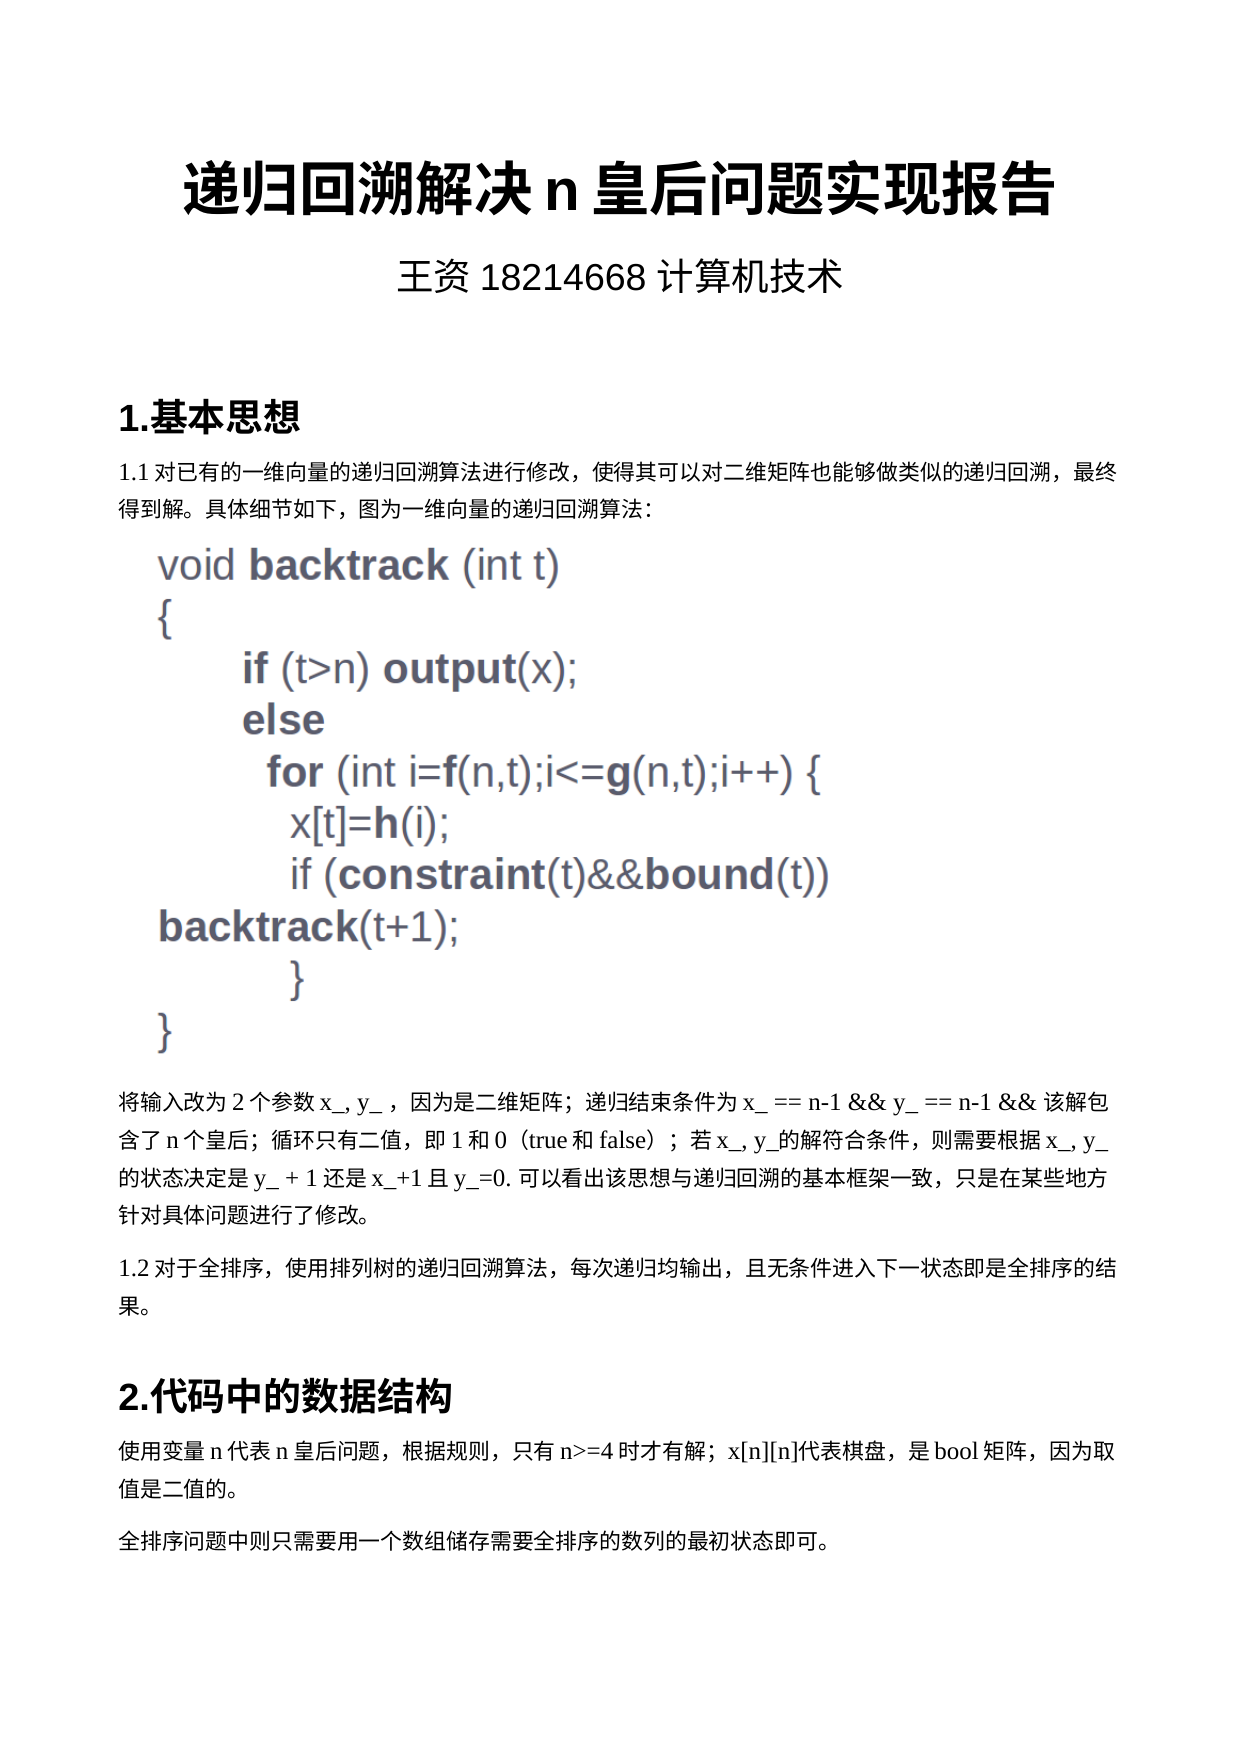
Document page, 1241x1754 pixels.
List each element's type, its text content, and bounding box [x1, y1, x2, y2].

text 全排序问题中则只需要用一个数组储存需要全排序的数列的最初状态即可。 [118, 1524, 1122, 1556]
text 1.1对已有的一维向量的递归回溯算法进行修改，使得其可以对二维矩阵也能够做类似的递归回溯，最终得到解。具体细节如下，图为一维向量的递归回溯算法： [118, 454, 1122, 524]
text 1.2对于全排序，使用排列树的递归回溯算法，每次递归均输出，且无条件进入下一状态即是全排序的结果。 [118, 1251, 1122, 1321]
subtitle 王资 18214668 计算机技术 [118, 246, 1122, 301]
picture [117, 535, 864, 1064]
text 将输入改为2个参数x_, y_ ，因为是二维矩阵；递归结束条件为x_ == n-1 && y_ == n-1 && 该解包含了n个皇后；循环只有二值，即1和0（true和false）；若x_, y_的解符合条件，则需要根据x_, y_的状态决定是y_ + 1还是x_+1且y_=0. 可以看出该思想与递归回溯的基本框架一致，只是在某些地方针对具体问题进行了修改。 [118, 1085, 1122, 1230]
subtitle 1.基本思想 [118, 387, 1122, 442]
title 递归回溯解决n皇后问题实现报告 [118, 143, 1122, 228]
text 使用变量n代表n皇后问题，根据规则，只有n>=4时才有解；x[n][n]代表棋盘，是bool矩阵，因为取值是二值的。 [118, 1434, 1122, 1503]
subtitle 2.代码中的数据结构 [118, 1366, 1122, 1421]
